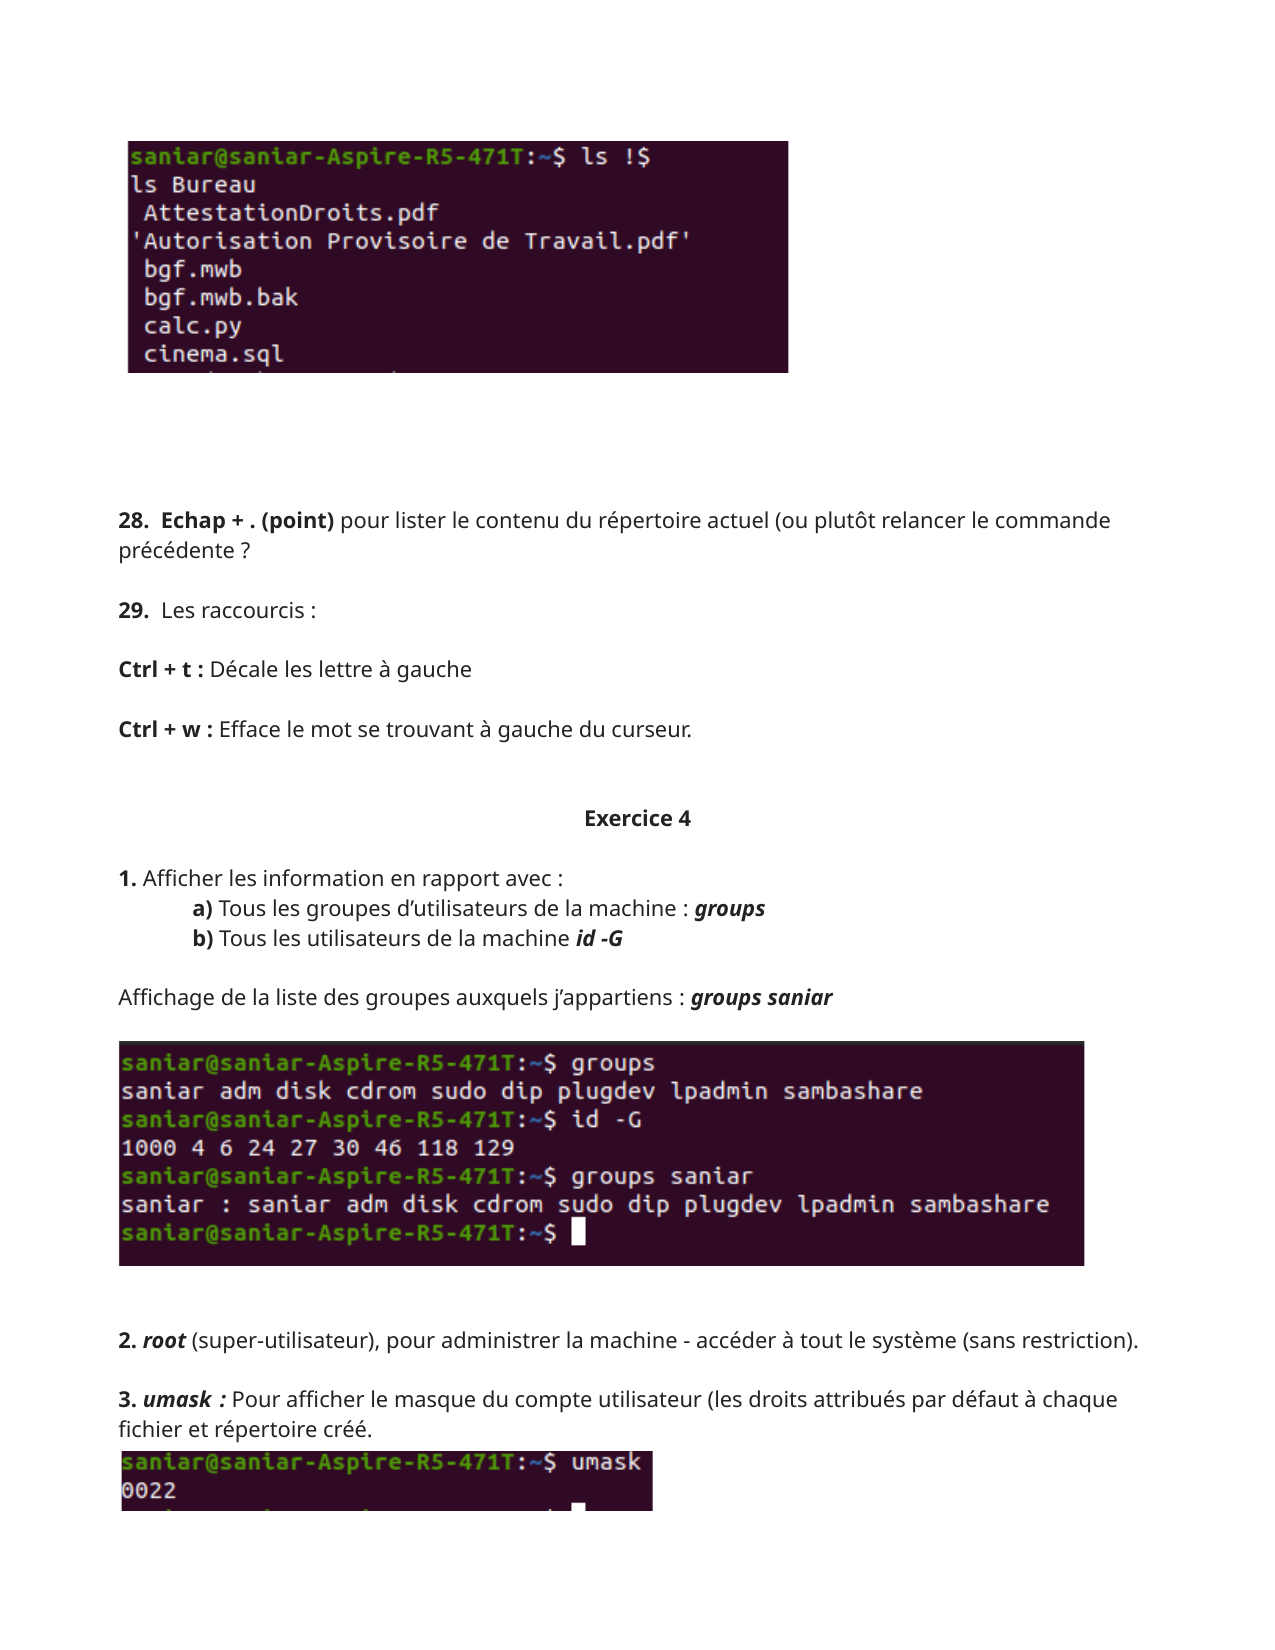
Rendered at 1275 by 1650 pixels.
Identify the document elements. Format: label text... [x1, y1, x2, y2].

text Ctrl + t : Décale les lettre à gauche [118, 654, 1157, 684]
text 29. Les raccourcis : [118, 595, 1157, 624]
picture [121, 1451, 653, 1511]
text 3. umask : Pour afficher le masque du compte utilisateur (les droits attribués par défaut à chaque fichier et répertoire créé. [118, 1384, 1157, 1444]
picture [127, 141, 789, 373]
text 28. Echap + . (point) pour lister le contenu du répertoire actuel (ou plutôt relancer le commande précédente ? [118, 505, 1157, 565]
text Exercice 4 [118, 803, 1157, 833]
text a) Tous les groupes d’utilisateurs de la machine : groups [118, 893, 1157, 922]
text Affichage de la liste des groupes auxquels j’appartiens : groups saniar [118, 982, 1157, 1012]
text 2. root (super-utilisateur), pour administrer la machine - accéder à tout le système (sans restriction). [118, 1325, 1157, 1354]
text Ctrl + w : Efface le mot se trouvant à gauche du curseur. [118, 714, 1157, 744]
text 1. Afficher les information en rapport avec : [118, 863, 1157, 893]
text b) Tous les utilisateurs de la machine id -G [118, 922, 1157, 952]
picture [118, 1041, 1085, 1266]
